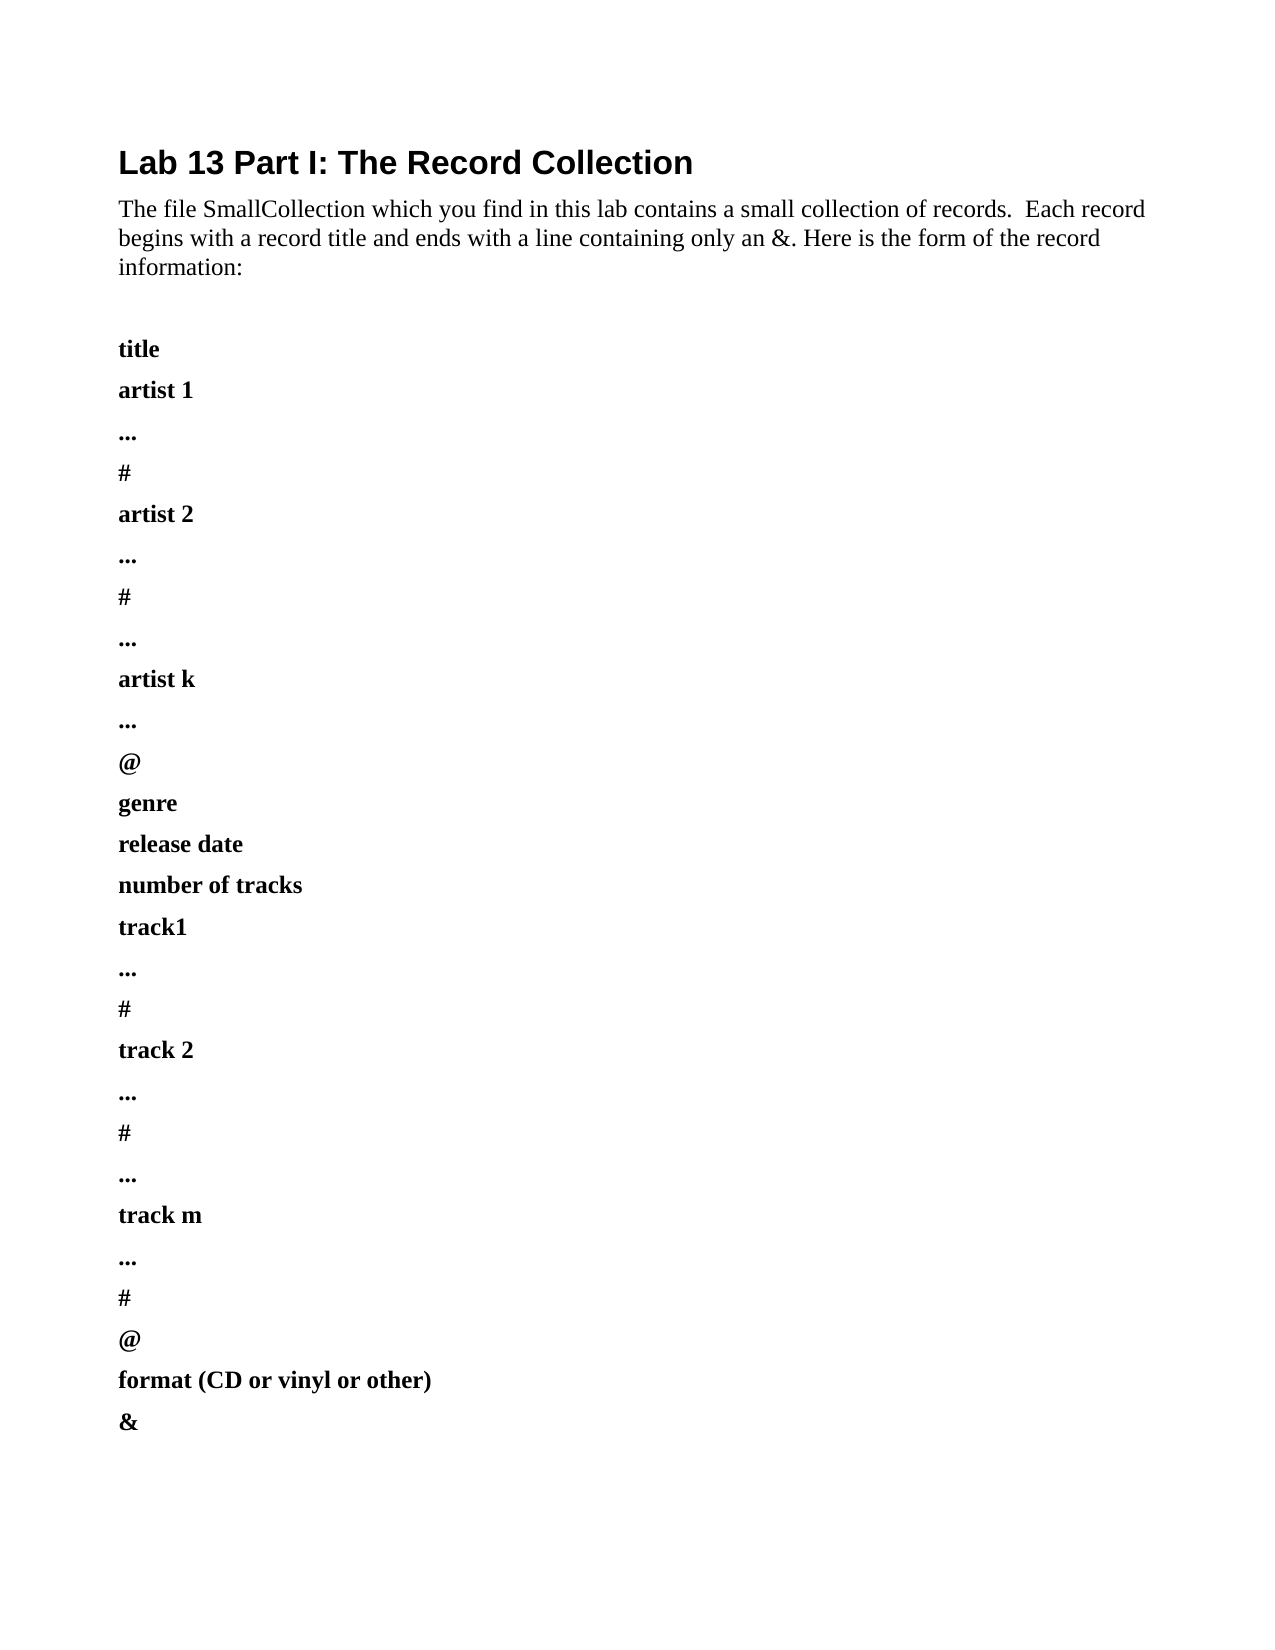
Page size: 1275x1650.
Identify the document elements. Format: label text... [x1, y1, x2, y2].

text artist 2 [118, 499, 1157, 528]
text @ [118, 747, 1157, 776]
text track 2 [118, 1036, 1157, 1064]
text & [118, 1407, 1157, 1436]
text ... [118, 1159, 1157, 1188]
text # [118, 458, 1157, 487]
text @ [118, 1324, 1157, 1353]
text # [118, 1118, 1157, 1147]
text ... [118, 1242, 1157, 1271]
text ... [118, 623, 1157, 652]
text number of tracks [118, 871, 1157, 899]
text The file SmallCollection which you find in this lab contains a small collection of records. Each record begins with a record title and ends with a line containing only an &. Here is the form of the record information: [118, 194, 1157, 281]
text # [118, 994, 1157, 1023]
text ... [118, 706, 1157, 734]
text release date [118, 829, 1157, 858]
text ... [118, 541, 1157, 569]
text format (CD or vinyl or other) [118, 1366, 1157, 1394]
text ... [118, 417, 1157, 446]
text ... [118, 953, 1157, 982]
text # [118, 1283, 1157, 1312]
text artist 1 [118, 376, 1157, 404]
text ... [118, 1077, 1157, 1106]
text genre [118, 788, 1157, 817]
text artist k [118, 664, 1157, 693]
subtitle Lab 13 Part I: The Record Collection [118, 143, 1157, 182]
text track1 [118, 912, 1157, 941]
text track m [118, 1201, 1157, 1229]
text # [118, 582, 1157, 611]
text title [118, 334, 1157, 363]
